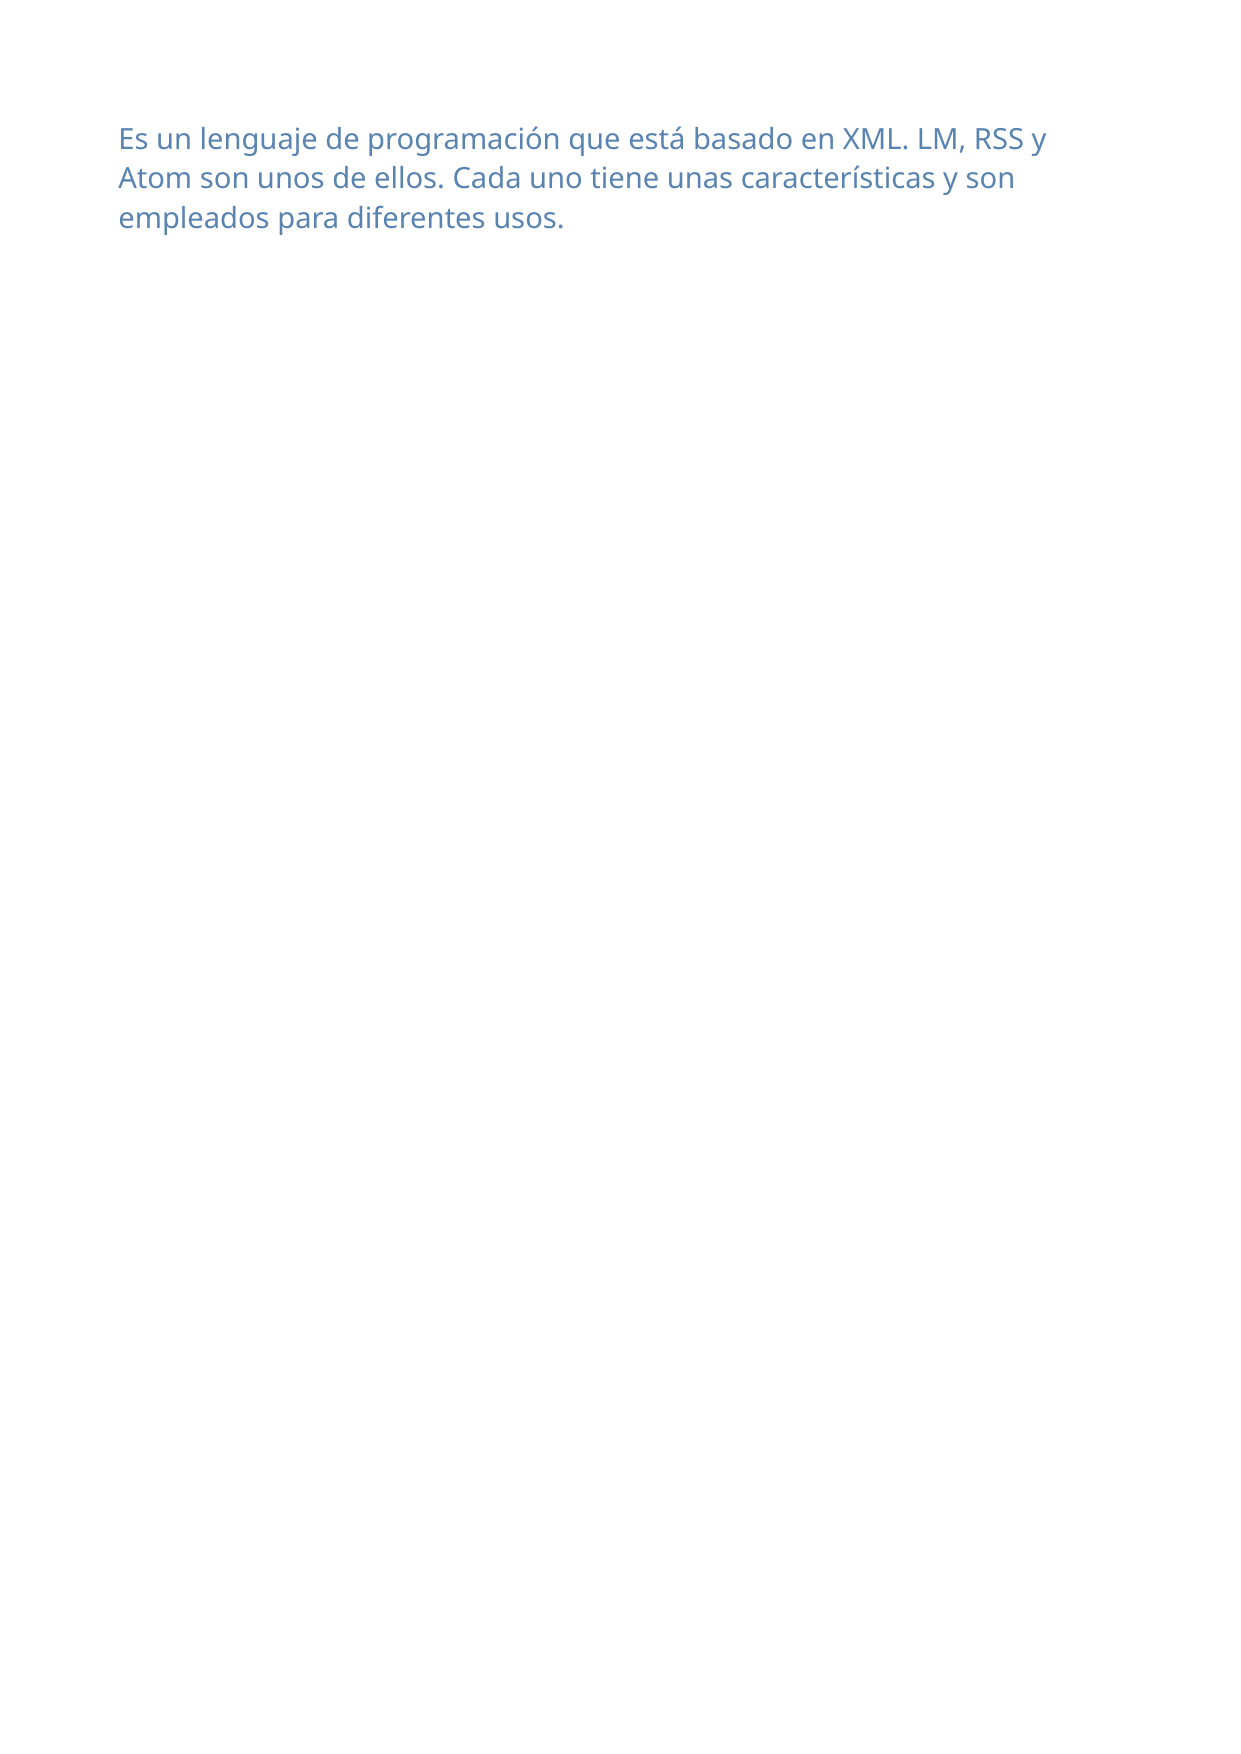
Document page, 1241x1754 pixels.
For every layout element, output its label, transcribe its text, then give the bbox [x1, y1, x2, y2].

text Es un lenguaje de programación que está basado en XML. LM, RSS y Atom son unos de ellos. Cada uno tiene unas características y son empleados para diferentes usos. [118, 118, 1122, 237]
